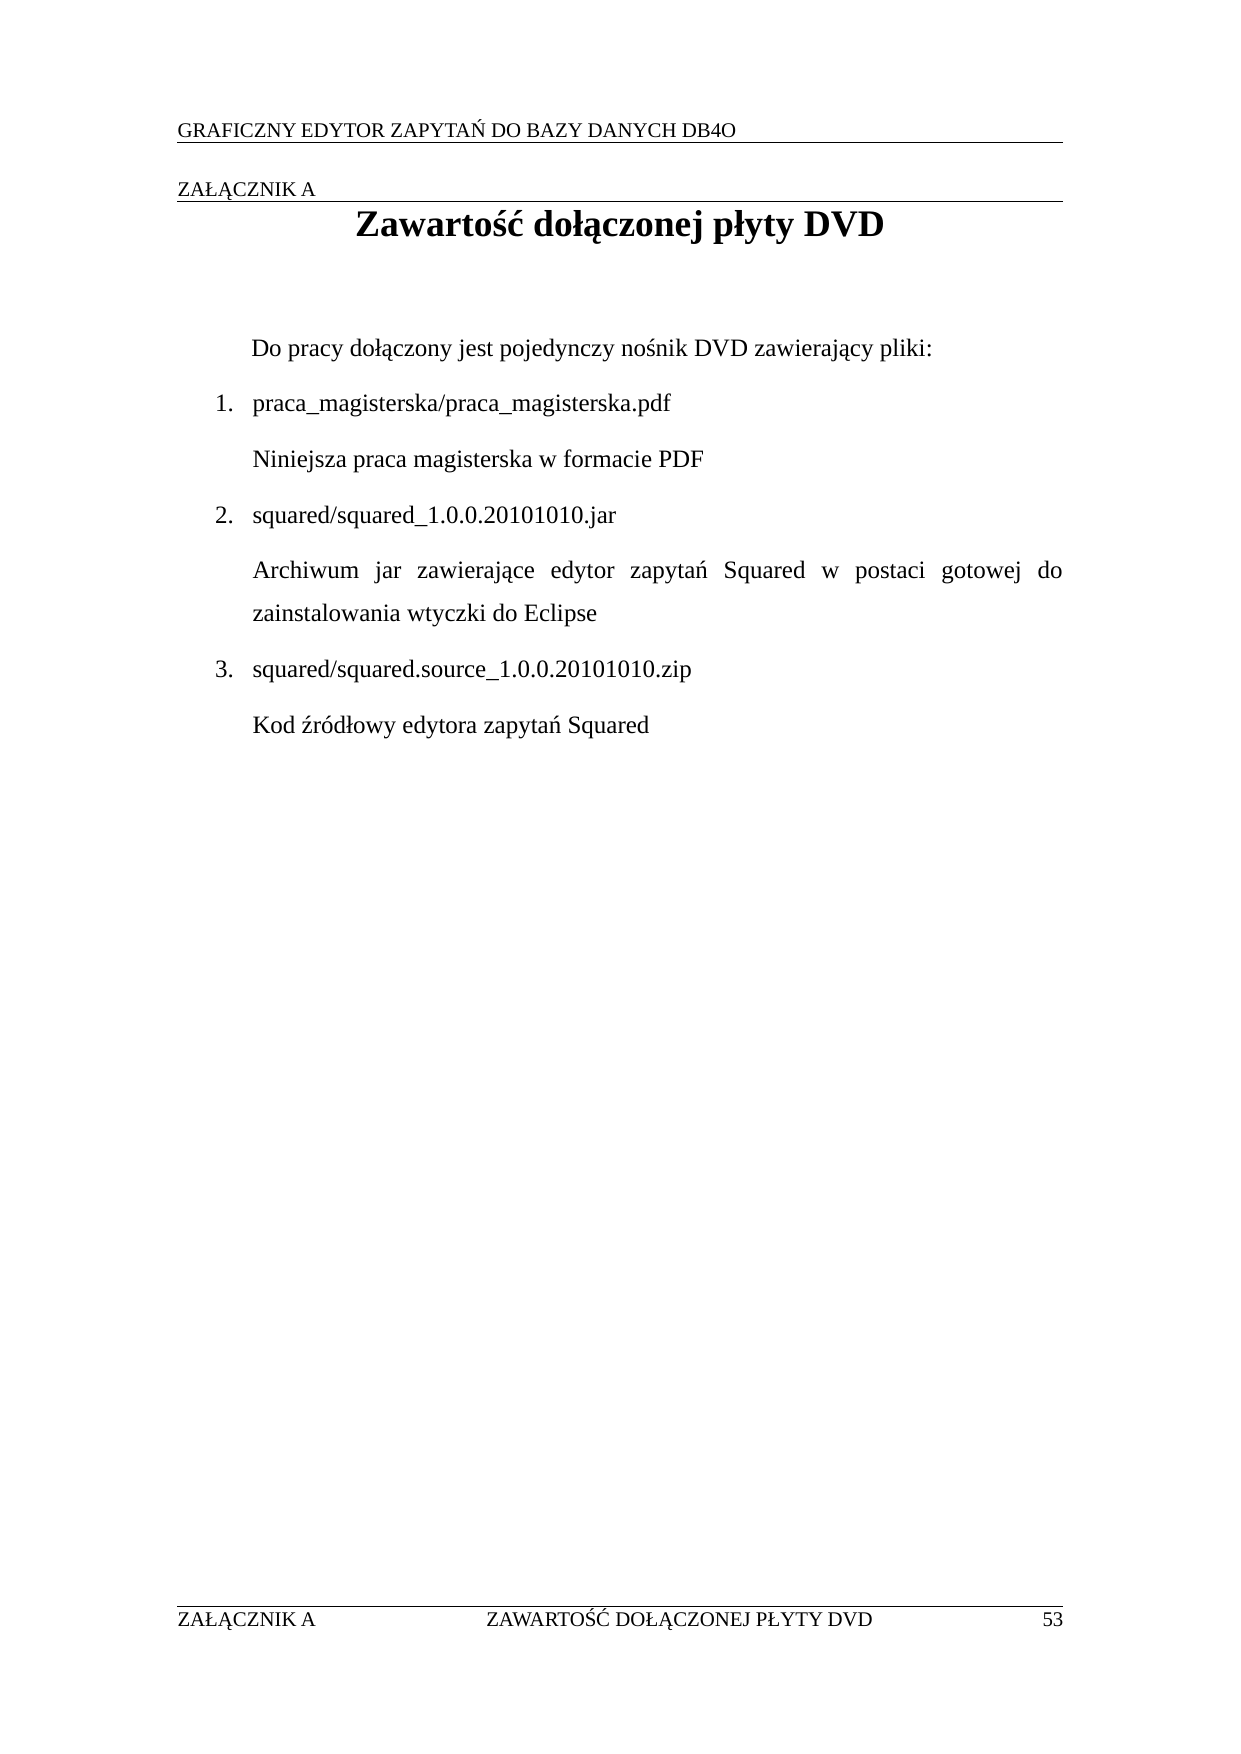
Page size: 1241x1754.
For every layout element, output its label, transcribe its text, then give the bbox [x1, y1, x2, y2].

list Kod źródłowy edytora zapytań Squared [215, 710, 1063, 738]
list Niniejsza praca magisterska w formacie PDF [215, 444, 1063, 473]
list squared/squared_1.0.0.20101010.jar [215, 500, 1063, 528]
text Do pracy dołączony jest pojedynczy nośnik DVD zawierający pliki: [177, 333, 1063, 362]
list praca_magisterska/praca_magisterska.pdf [215, 388, 1063, 417]
list squared/squared.source_1.0.0.20101010.zip [215, 654, 1063, 683]
text Zawartość dołączonej płyty DVD [177, 202, 1063, 244]
subtitle ZAŁĄCZNIK A [177, 177, 1063, 201]
list Archiwum jar zawierające edytor zapytań Squared w postaci gotowej do zainstalowania wtyczki do Eclipse [215, 555, 1063, 627]
